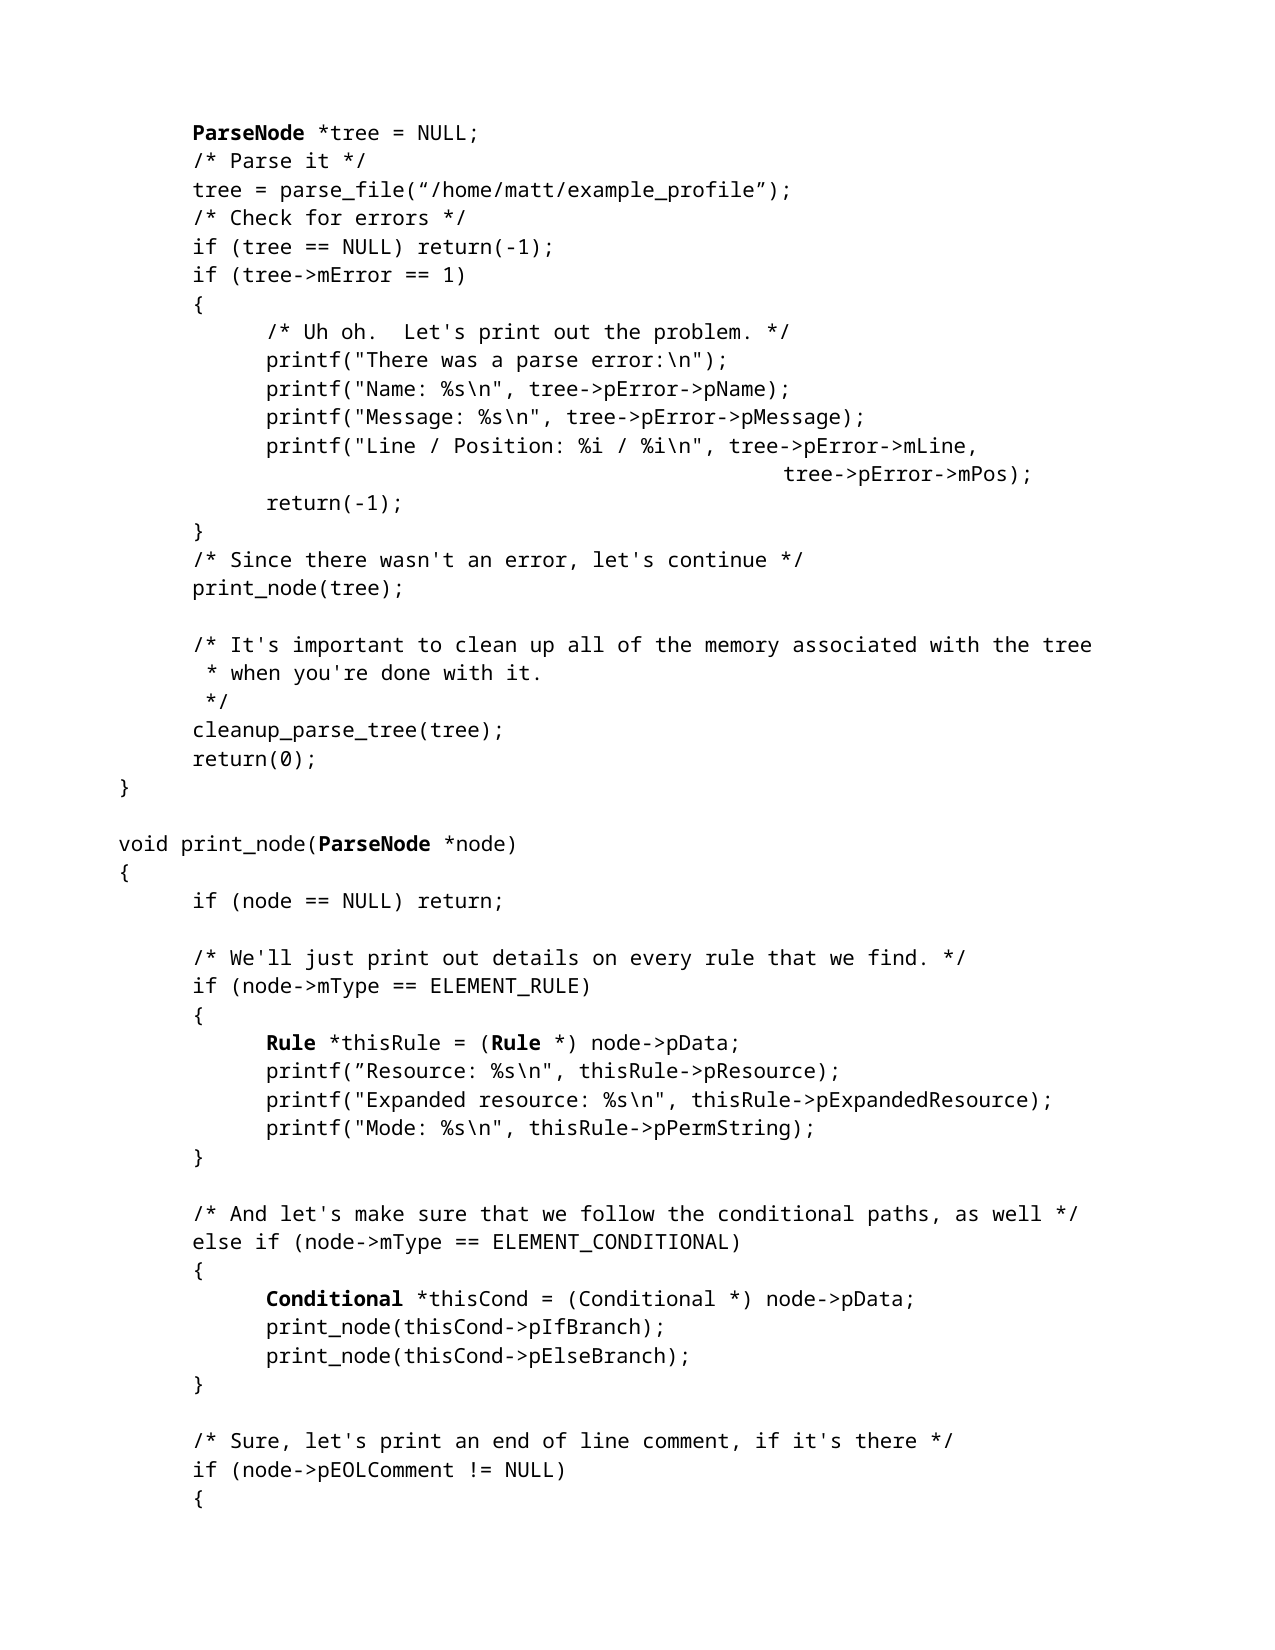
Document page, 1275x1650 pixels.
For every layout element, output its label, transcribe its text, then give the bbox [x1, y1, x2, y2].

text Conditional *thisCond = (Conditional *) node->pData; [118, 1284, 1157, 1312]
text printf(”Resource: %s\n", thisRule->pResource); [118, 1057, 1157, 1085]
text /* It's important to clean up all of the memory associated with the tree [118, 630, 1157, 658]
text else if (node->mType == ELEMENT_CONDITIONAL) [118, 1227, 1157, 1256]
text } [118, 516, 1157, 545]
text if (tree == NULL) return(-1); [118, 232, 1157, 260]
text cleanup_parse_tree(tree); [118, 715, 1157, 744]
text /* Sure, let's print an end of line comment, if it's there */ [118, 1426, 1157, 1455]
text { [118, 857, 1157, 886]
text printf("Line / Position: %i / %i\n", tree->pError->mLine, [118, 431, 1157, 459]
text printf("There was a parse error:\n"); [118, 346, 1157, 374]
text /* And let's make sure that we follow the conditional paths, as well */ [118, 1199, 1157, 1227]
text * when you're done with it. [118, 658, 1157, 687]
text { [118, 1483, 1157, 1512]
text /* Parse it */ [118, 147, 1157, 175]
text /* Since there wasn't an error, let's continue */ [118, 545, 1157, 573]
text */ [118, 687, 1157, 715]
text if (node == NULL) return; [118, 886, 1157, 914]
text } [118, 1142, 1157, 1170]
text /* Check for errors */ [118, 203, 1157, 232]
text { [118, 289, 1157, 317]
text { [118, 1000, 1157, 1028]
text Rule *thisRule = (Rule *) node->pData; [118, 1028, 1157, 1057]
text /* We'll just print out details on every rule that we find. */ [118, 943, 1157, 971]
text void print_node(ParseNode *node) [118, 829, 1157, 857]
text print_node(thisCond->pIfBranch); [118, 1312, 1157, 1341]
text printf("Message: %s\n", tree->pError->pMessage); [118, 402, 1157, 431]
text { [118, 1256, 1157, 1284]
text ParseNode *tree = NULL; [118, 118, 1157, 147]
text tree = parse_file(“/home/matt/example_profile”); [118, 175, 1157, 203]
text if (tree->mError == 1) [118, 260, 1157, 289]
text return(0); [118, 744, 1157, 772]
text printf("Name: %s\n", tree->pError->pName); [118, 374, 1157, 402]
text tree->pError->mPos); [118, 459, 1157, 488]
text print_node(thisCond->pElseBranch); [118, 1341, 1157, 1369]
text if (node->pEOLComment != NULL) [118, 1455, 1157, 1483]
text if (node->mType == ELEMENT_RULE) [118, 971, 1157, 1000]
text printf("Mode: %s\n", thisRule->pPermString); [118, 1113, 1157, 1142]
text /* Uh oh. Let's print out the problem. */ [118, 317, 1157, 346]
text printf("Expanded resource: %s\n", thisRule->pExpandedResource); [118, 1085, 1157, 1113]
text } [118, 1369, 1157, 1398]
text } [118, 772, 1157, 801]
text return(-1); [118, 488, 1157, 516]
text print_node(tree); [118, 573, 1157, 602]
